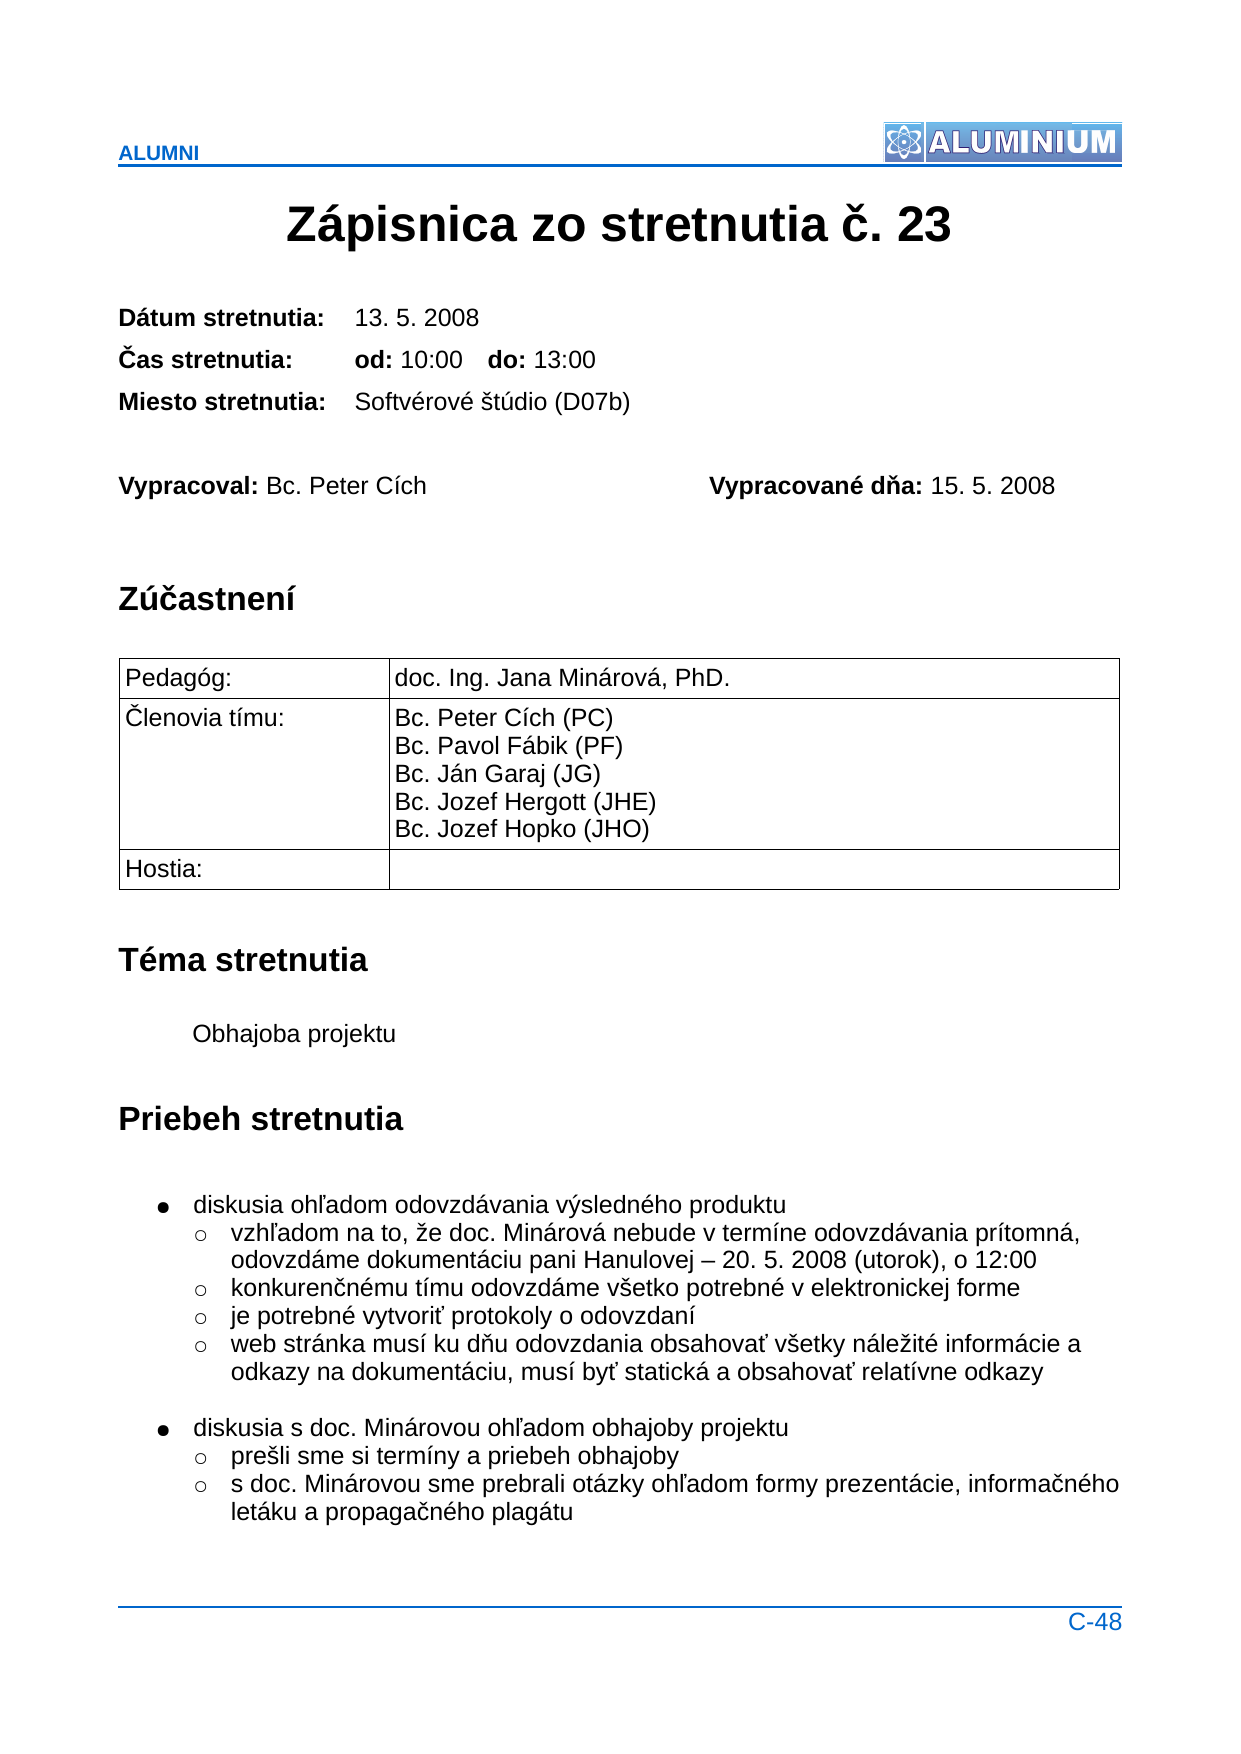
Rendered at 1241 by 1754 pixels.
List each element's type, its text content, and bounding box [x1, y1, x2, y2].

subtitle Priebeh stretnutia [118, 1100, 1122, 1138]
text Obhajoba projektu [118, 1019, 1122, 1047]
list s doc. Minárovou sme prebrali otázky ohľadom formy prezentácie, informačného letáku a propagačného plagátu [193, 1469, 1122, 1525]
list vzhľadom na to, že doc. Minárová nebude v termíne odovzdávania prítomná, odovzdáme dokumentáciu pani Hanulovej – 20. 5. 2008 (utorok), o 12:00 [193, 1218, 1122, 1274]
text Čas stretnutia: od: 10:00 do: 13:00 [118, 346, 1122, 374]
list konkurenčnému tímu odovzdáme všetko potrebné v elektronickej forme [193, 1274, 1122, 1302]
table_cell Členovia tímu: [120, 699, 389, 849]
table_header Pedagóg: [120, 659, 389, 698]
list diskusia ohľadom odovzdávania výsledného produktu [156, 1190, 1122, 1218]
text Dátum stretnutia: 13. 5. 2008 [118, 304, 1122, 332]
table_cell Hostia: [120, 850, 389, 888]
table_cell [390, 850, 1119, 888]
table_cell Bc. Peter Cích (PC) Bc. Pavol Fábik (PF) Bc. Ján Garaj (JG) Bc. Jozef Hergott (JHE) Bc. Jozef Hopko (JHO) [390, 699, 1119, 849]
subtitle Zúčastnení [118, 580, 1122, 618]
list diskusia s doc. Minárovou ohľadom obhajoby projektu [156, 1414, 1122, 1442]
table_header doc. Ing. Jana Minárová, PhD. [390, 659, 1119, 698]
subtitle Téma stretnutia [118, 941, 1122, 979]
list je potrebné vytvoriť protokoly o odovzdaní [193, 1302, 1122, 1330]
list web stránka musí ku dňu odovzdania obsahovať všetky náležité informácie a odkazy na dokumentáciu, musí byť statická a obsahovať relatívne odkazy [193, 1330, 1122, 1386]
text Zápisnica zo stretnutia č. 23 [118, 196, 1122, 252]
text Miesto stretnutia: Softvérové štúdio (D07b) [118, 388, 1122, 416]
list prešli sme si termíny a priebeh obhajoby [193, 1442, 1122, 1469]
text Vypracoval: Bc. Peter Cích Vypracované dňa: 15. 5. 2008 [118, 472, 1122, 499]
